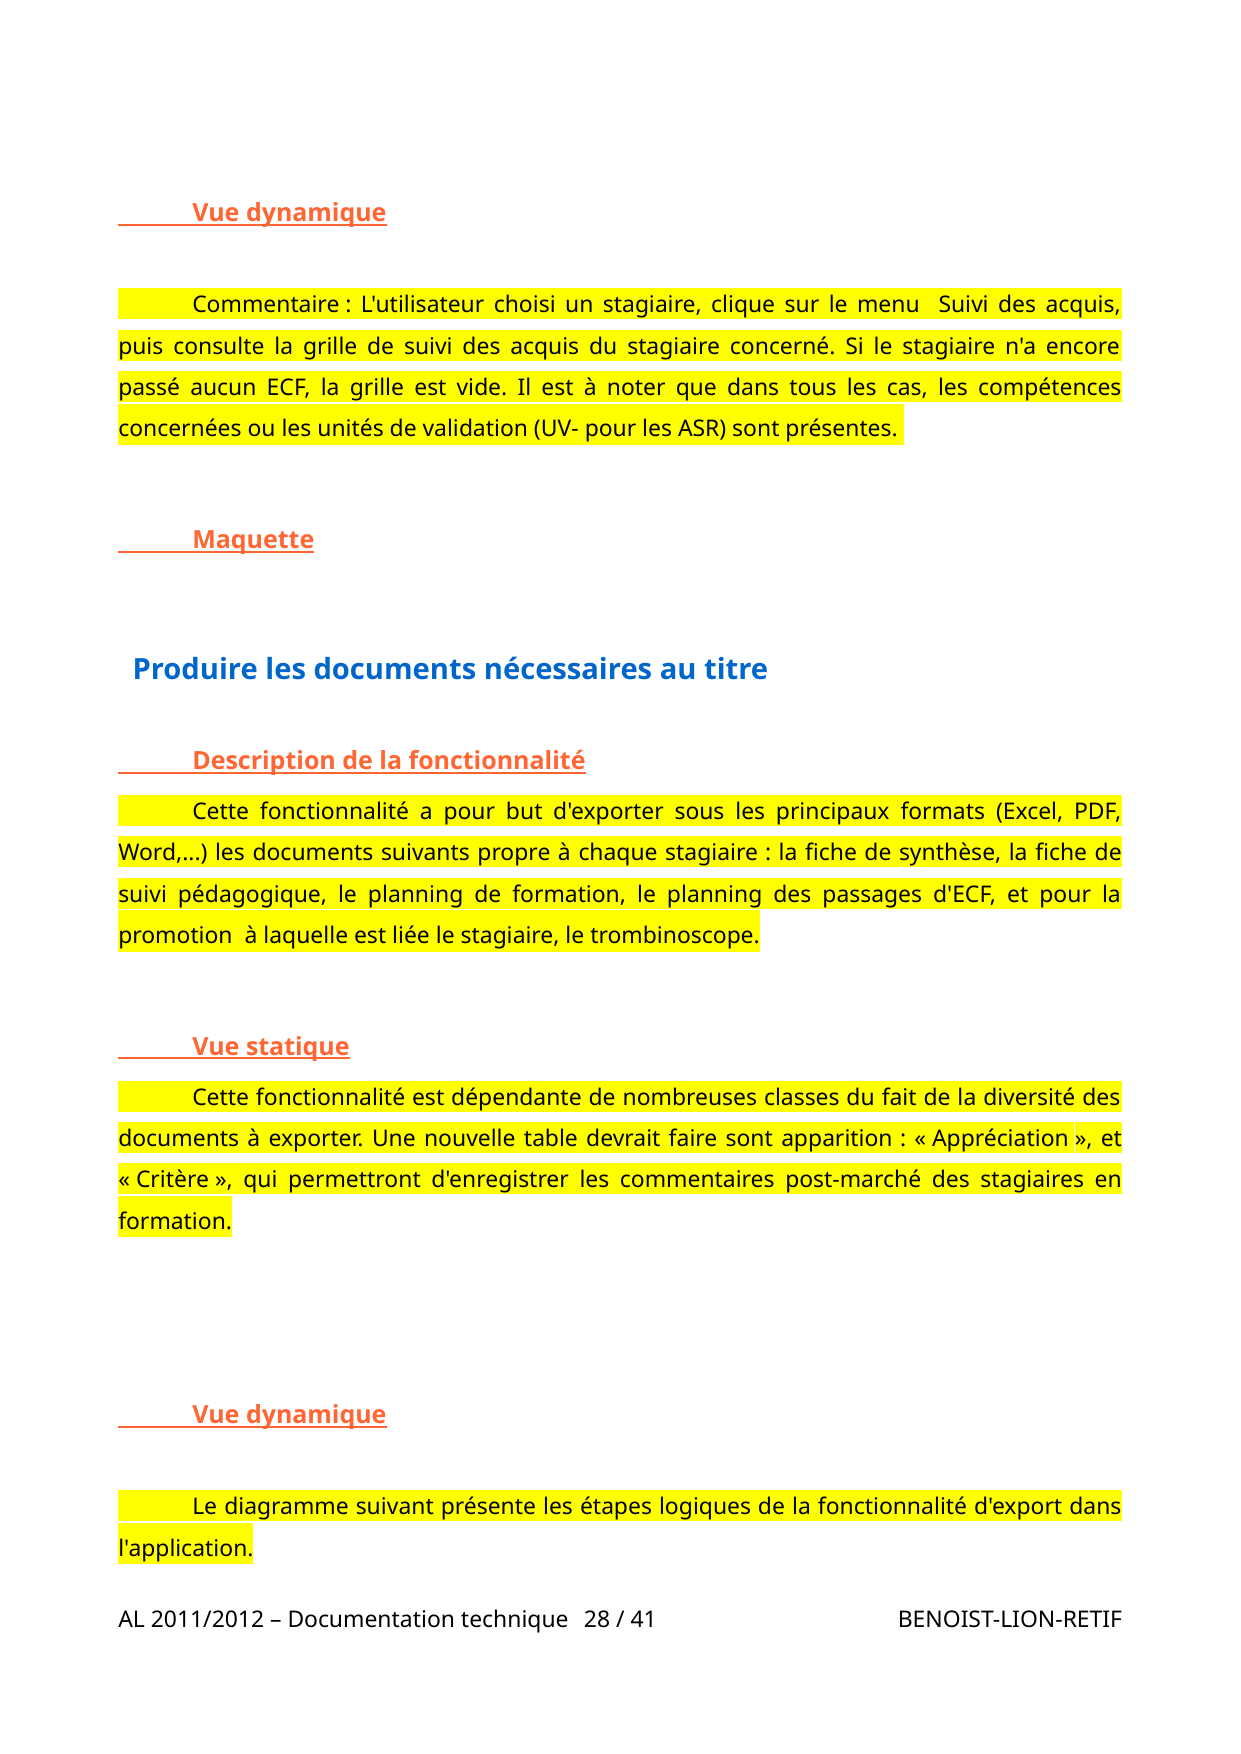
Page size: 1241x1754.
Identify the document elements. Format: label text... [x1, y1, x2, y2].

subtitle Description de la fonctionnalité [118, 737, 1122, 778]
subtitle Vue statique [118, 1022, 1122, 1064]
subtitle Maquette [118, 516, 1122, 557]
subtitle Vue dynamique [118, 189, 1122, 230]
text Le diagramme suivant présente les étapes logiques de la fonctionnalité d'export dans l'application. [118, 1482, 1122, 1564]
subtitle Produire les documents nécessaires au titre [132, 648, 1122, 688]
text Cette fonctionnalité a pour but d'exporter sous les principaux formats (Excel, PDF, Word,...) les documents suivants propre à chaque stagiaire : la fiche de synthèse, la fiche de suivi pédagogique, le planning de formation, le planning des passages d'ECF, et pour la promotion à laquelle est liée le stagiaire, le trombinoscope. [118, 786, 1122, 952]
subtitle Vue dynamique [118, 1391, 1122, 1432]
text Cette fonctionnalité est dépendante de nombreuses classes du fait de la diversité des documents à exporter. Une nouvelle table devrait faire sont apparition : « Appréciation », et « Critère », qui permettront d'enregistrer les commentaires post-marché des stagiaires en formation. [118, 1072, 1122, 1237]
text Commentaire : L'utilisateur choisi un stagiaire, clique sur le menu Suivi des acquis, puis consulte la grille de suivi des acquis du stagiaire concerné. Si le stagiaire n'a encore passé aucun ECF, la grille est vide. Il est à noter que dans tous les cas, les compétences concernées ou les unités de validation (UV- pour les ASR) sont présentes. [118, 280, 1122, 445]
